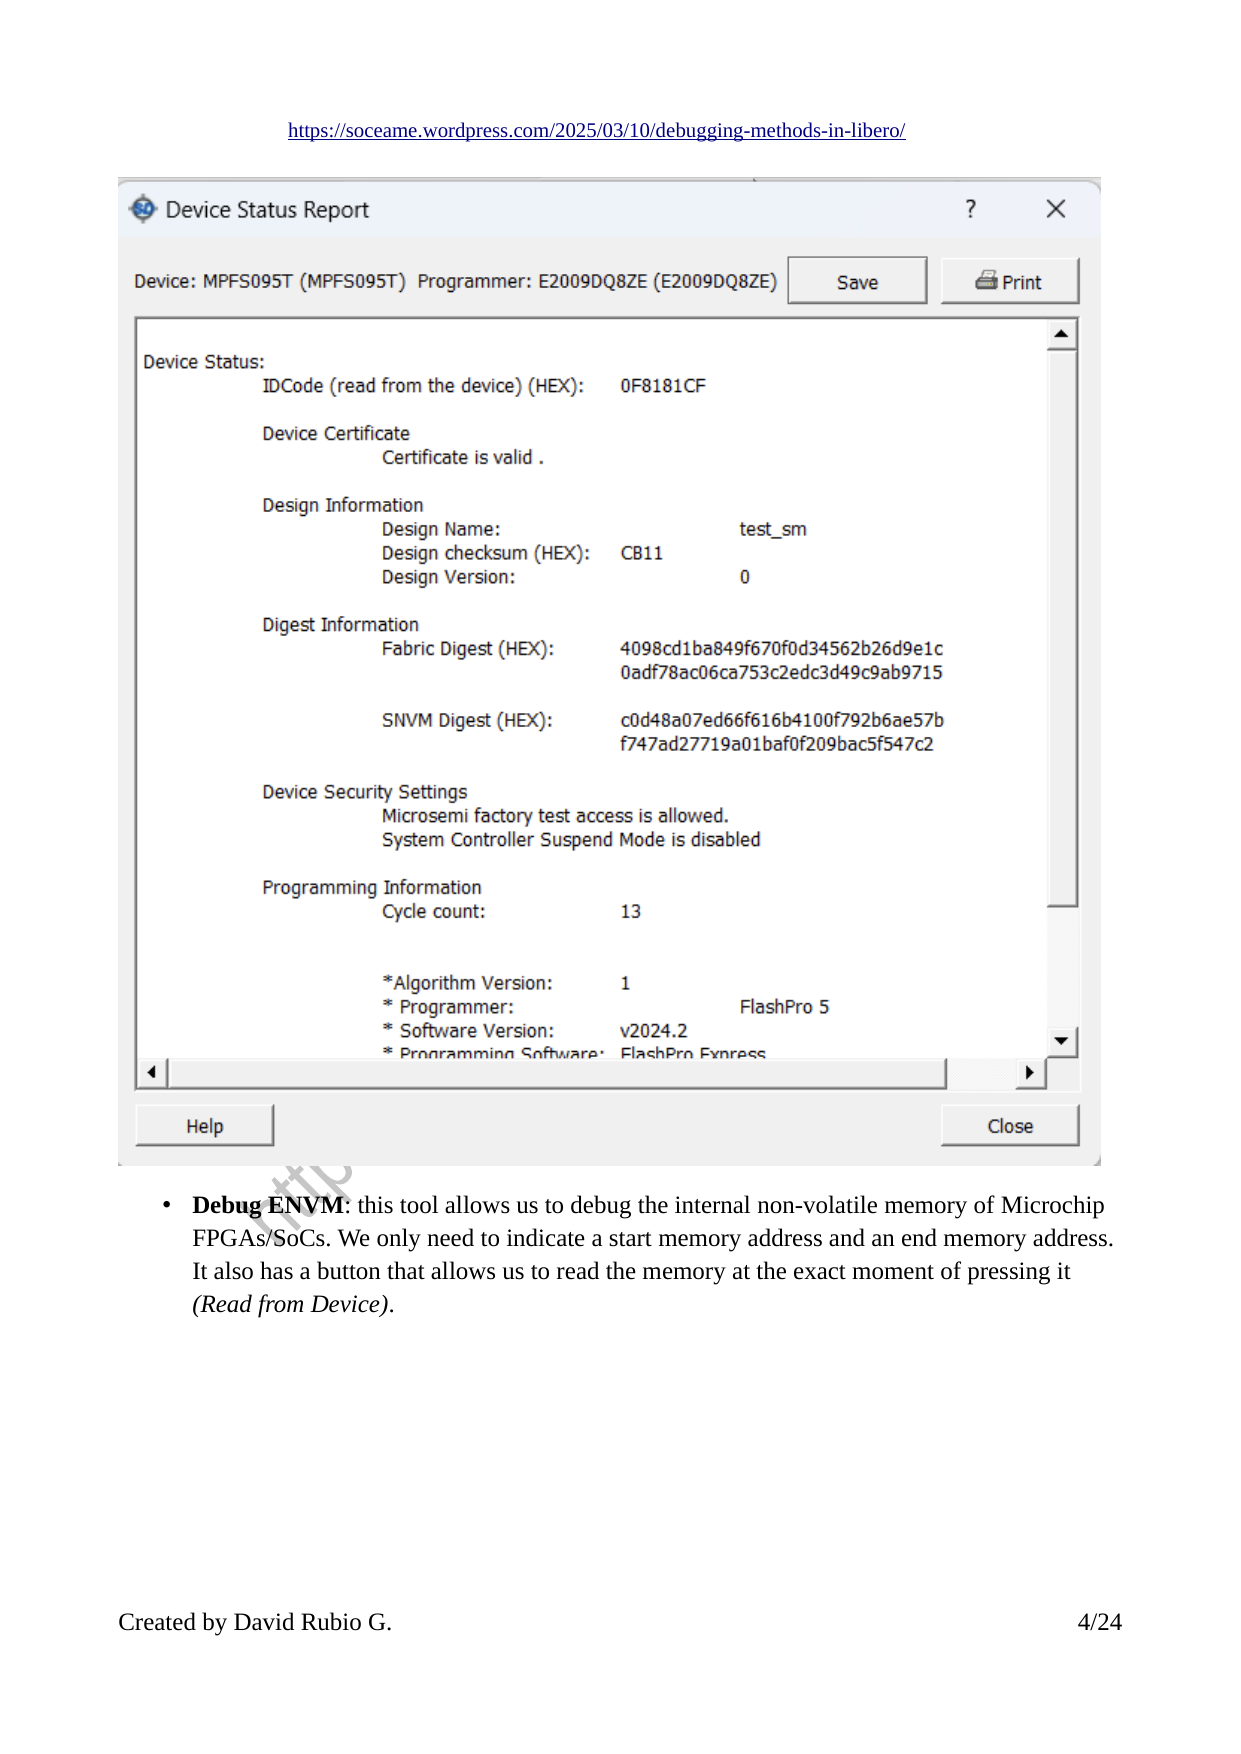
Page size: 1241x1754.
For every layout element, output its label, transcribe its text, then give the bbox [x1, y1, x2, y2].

list Debug ENVM: this tool allows us to debug the internal non-volatile memory of Microchip FPGAs/SoCs. We only need to indicate a start memory address and an end memory address. It also has a button that allows us to read the memory at the exact moment of pressing it (Read from Device). [162, 1190, 1122, 1318]
picture [118, 177, 1101, 1166]
